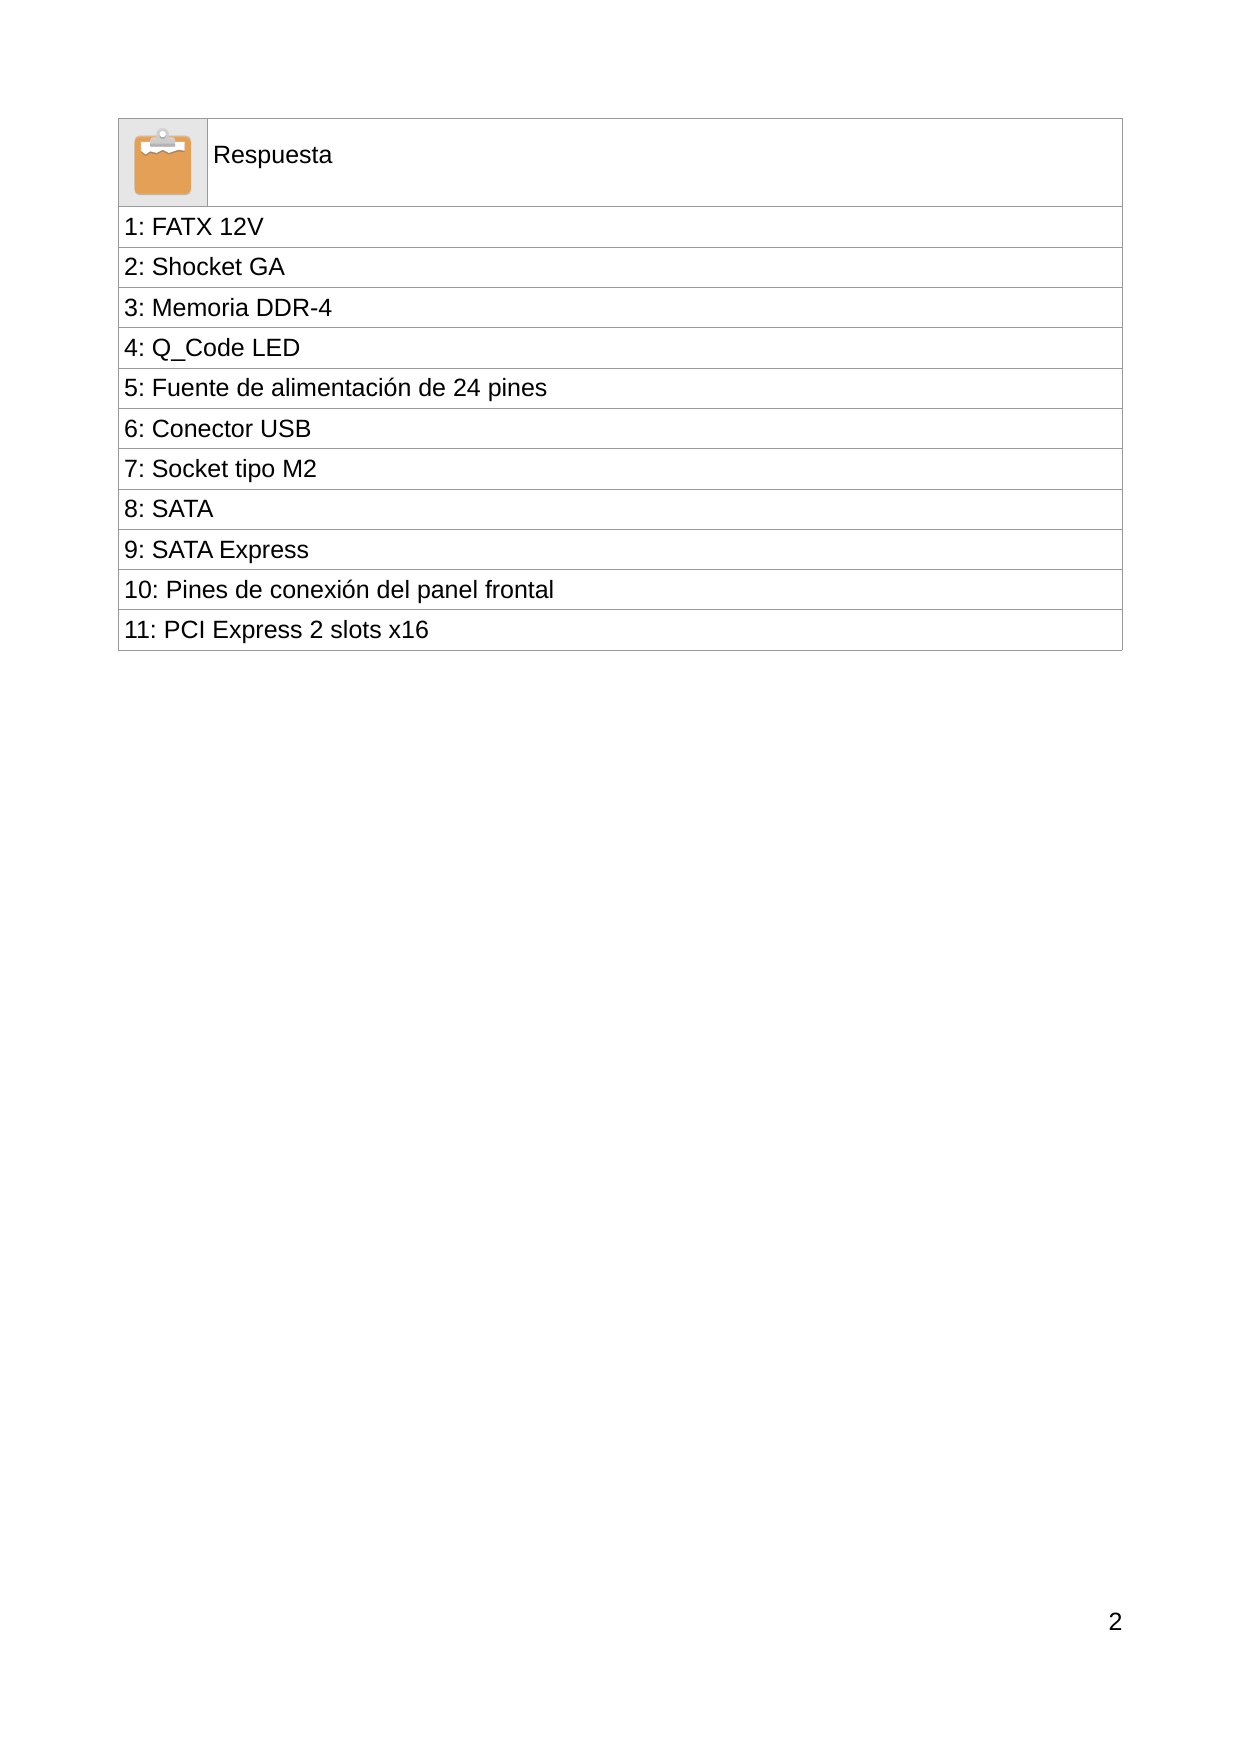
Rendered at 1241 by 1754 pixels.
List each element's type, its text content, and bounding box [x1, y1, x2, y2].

table_header [119, 119, 207, 206]
table_cell 7: Socket tipo M2 [119, 449, 1122, 488]
table_cell 3: Memoria DDR-4 [119, 288, 1122, 327]
table_cell 8: SATA [119, 490, 1122, 529]
table_cell 9: SATA Express [119, 530, 1122, 569]
table_cell 2: Shocket GA [119, 248, 1122, 287]
table_cell 11: PCI Express 2 slots x16 [119, 610, 1122, 650]
table_header Respuesta [208, 119, 1122, 206]
table_cell 5: Fuente de alimentación de 24 pines [119, 369, 1122, 408]
table_cell 1: FATX 12V [119, 207, 1122, 247]
table_cell 6: Conector USB [119, 409, 1122, 448]
table_cell 10: Pines de conexión del panel frontal [119, 570, 1122, 609]
table_cell 4: Q_Code LED [119, 328, 1122, 367]
